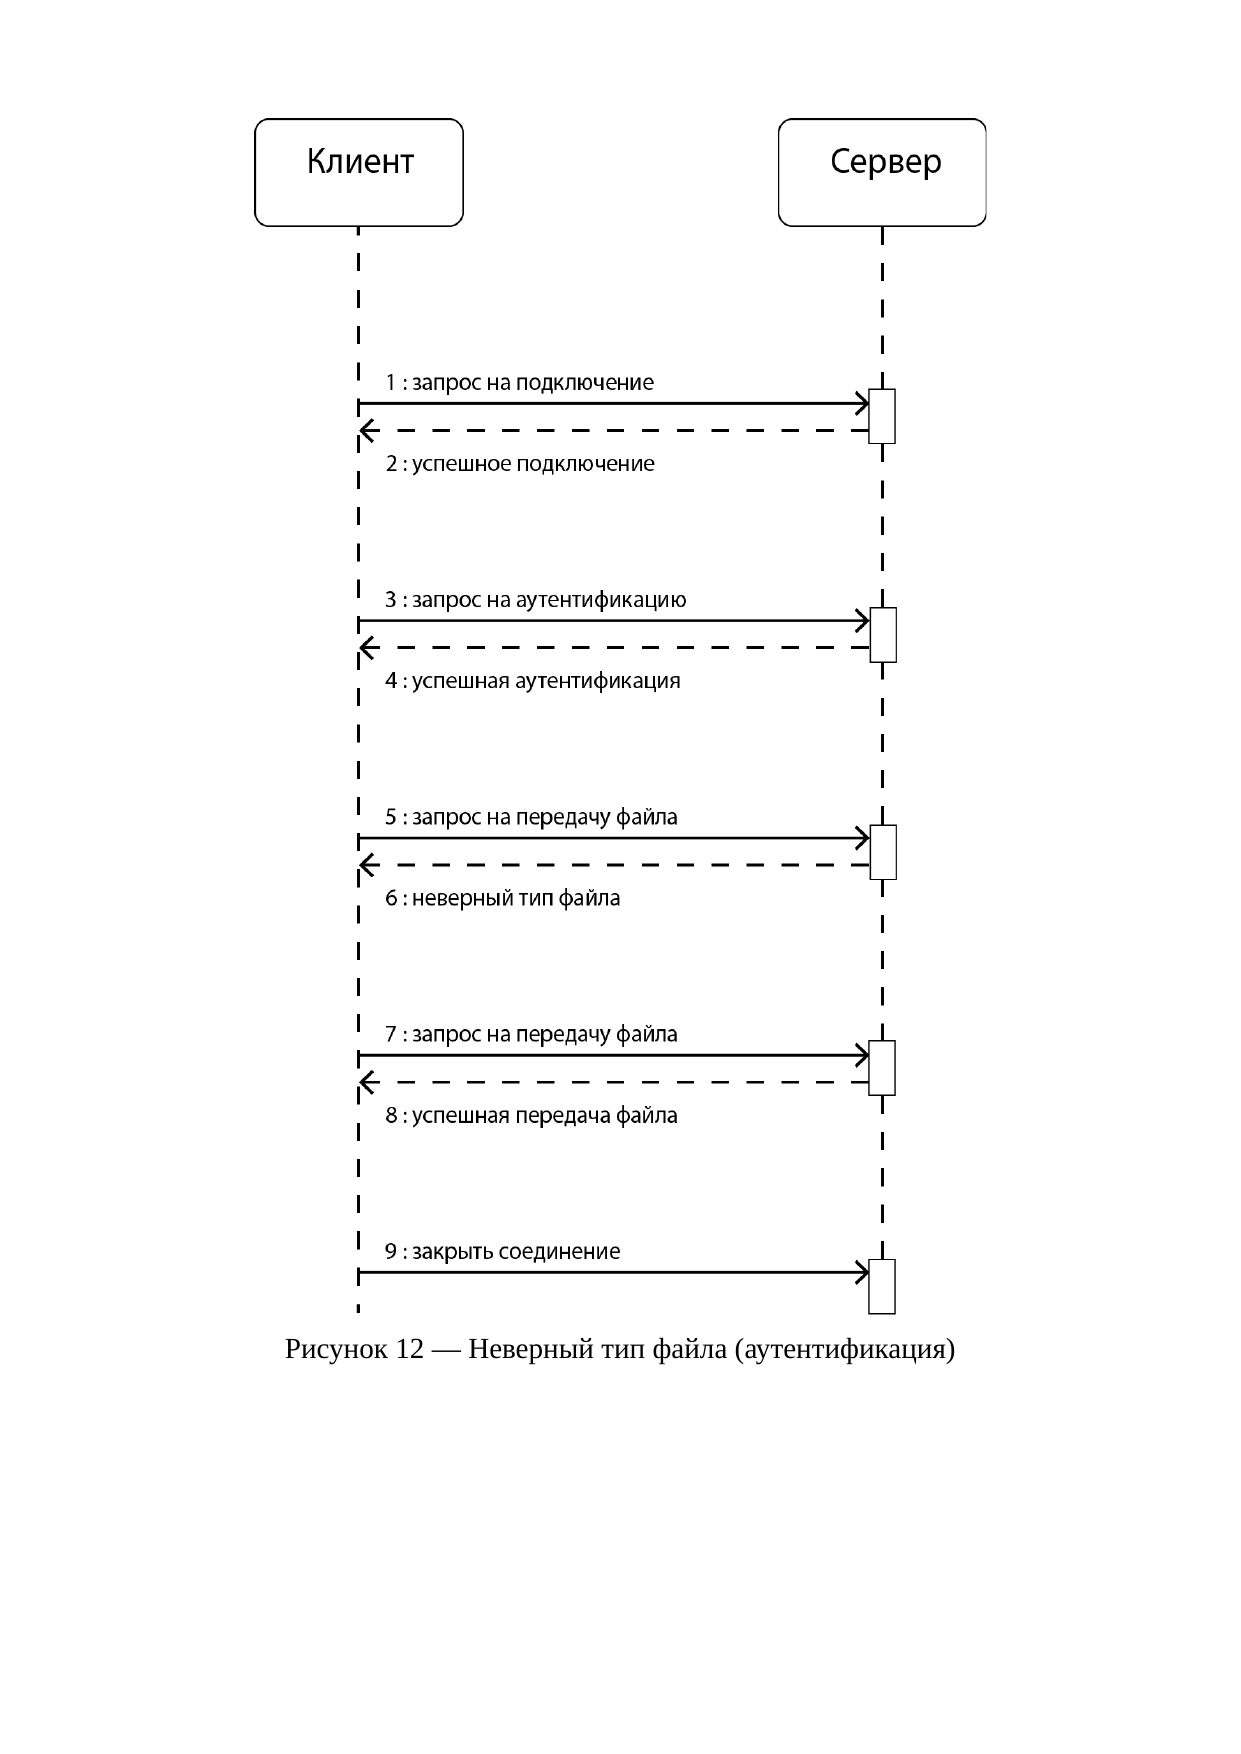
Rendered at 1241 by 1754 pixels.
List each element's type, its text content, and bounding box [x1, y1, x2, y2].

picture [254, 118, 987, 1315]
text Рисунок 12 — Неверный тип файла (аутентификация) [118, 118, 1122, 1365]
